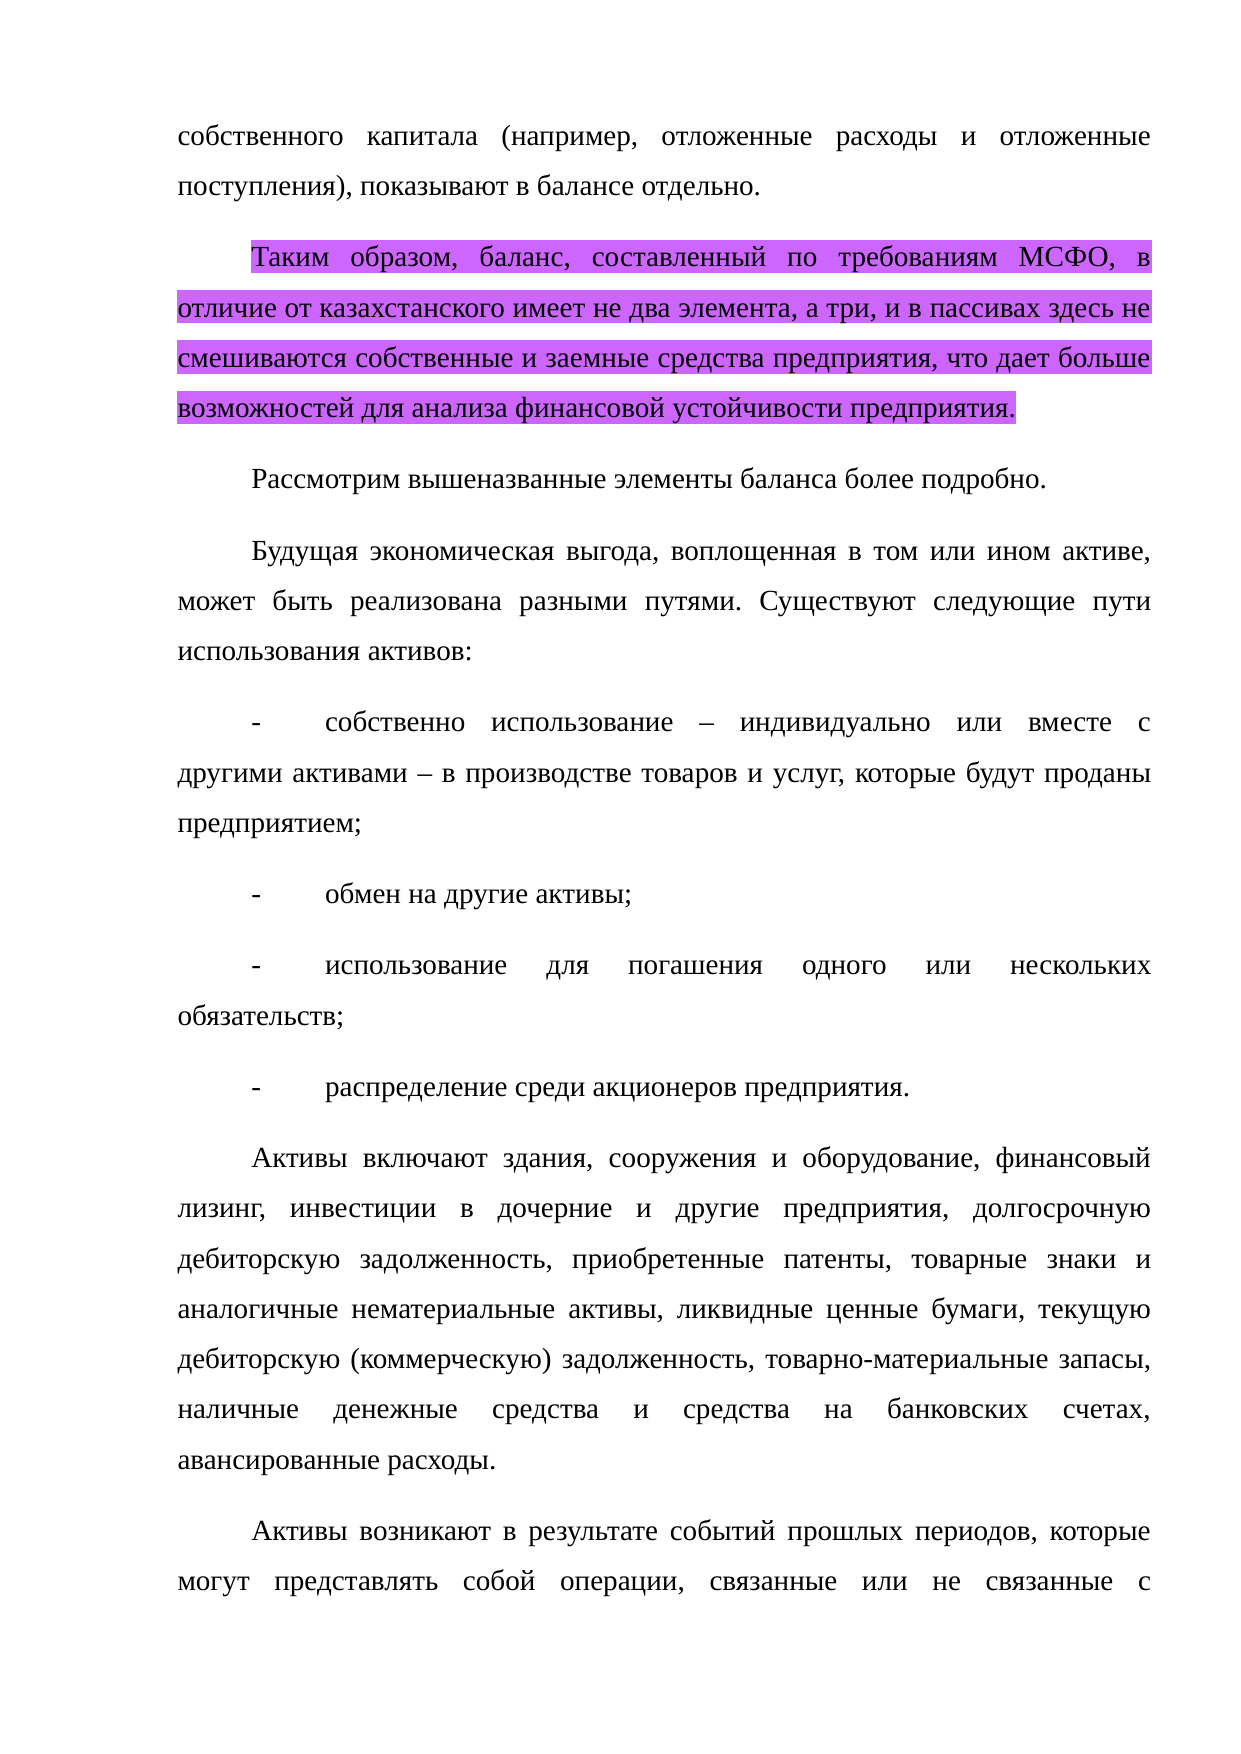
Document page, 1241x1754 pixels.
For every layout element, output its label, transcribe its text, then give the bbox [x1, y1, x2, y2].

text Таким образом, баланс, составленный по требованиям МСФО, в отличие от казахстанского имеет не два элемента, а три, и в пассивах здесь не смешиваются собственные и заемные средства предприятия, что дает больше возможностей для анализа финансовой устойчивости предприятия. [177, 239, 1152, 424]
text Рассмотрим вышеназванные элементы баланса более подробно. [177, 462, 1152, 495]
text собственного капитала (например, отложенные расходы и отложенные поступления), показывают в балансе отдельно. [177, 118, 1152, 202]
list собственно использование – индивидуально или вместе с другими активами – в производстве товаров и услуг, которые будут проданы предприятием; [177, 704, 1152, 839]
text Активы включают здания, сооружения и оборудование, финансовый лизинг, инвестиции в дочерние и другие предприятия, долгосрочную дебиторскую задолженность, приобретенные патенты, товарные знаки и аналогичные нематериальные активы, ликвидные ценные бумаги, текущую дебиторскую (коммерческую) задолженность, товарно-материальные запасы, наличные денежные средства и средства на банковских счетах, авансированные расходы. [177, 1140, 1152, 1476]
text Будущая экономическая выгода, воплощенная в том или ином активе, может быть реализована разными путями. Существуют следующие пути использования активов: [177, 533, 1152, 667]
text Активы возникают в результате событий прошлых периодов, которые могут представлять собой операции, связанные или не связанные с [177, 1513, 1152, 1597]
list распределение среди акционеров предприятия. [177, 1069, 1152, 1102]
list обмен на другие активы; [177, 876, 1152, 910]
list использование для погашения одного или нескольких обязательств; [177, 947, 1152, 1031]
